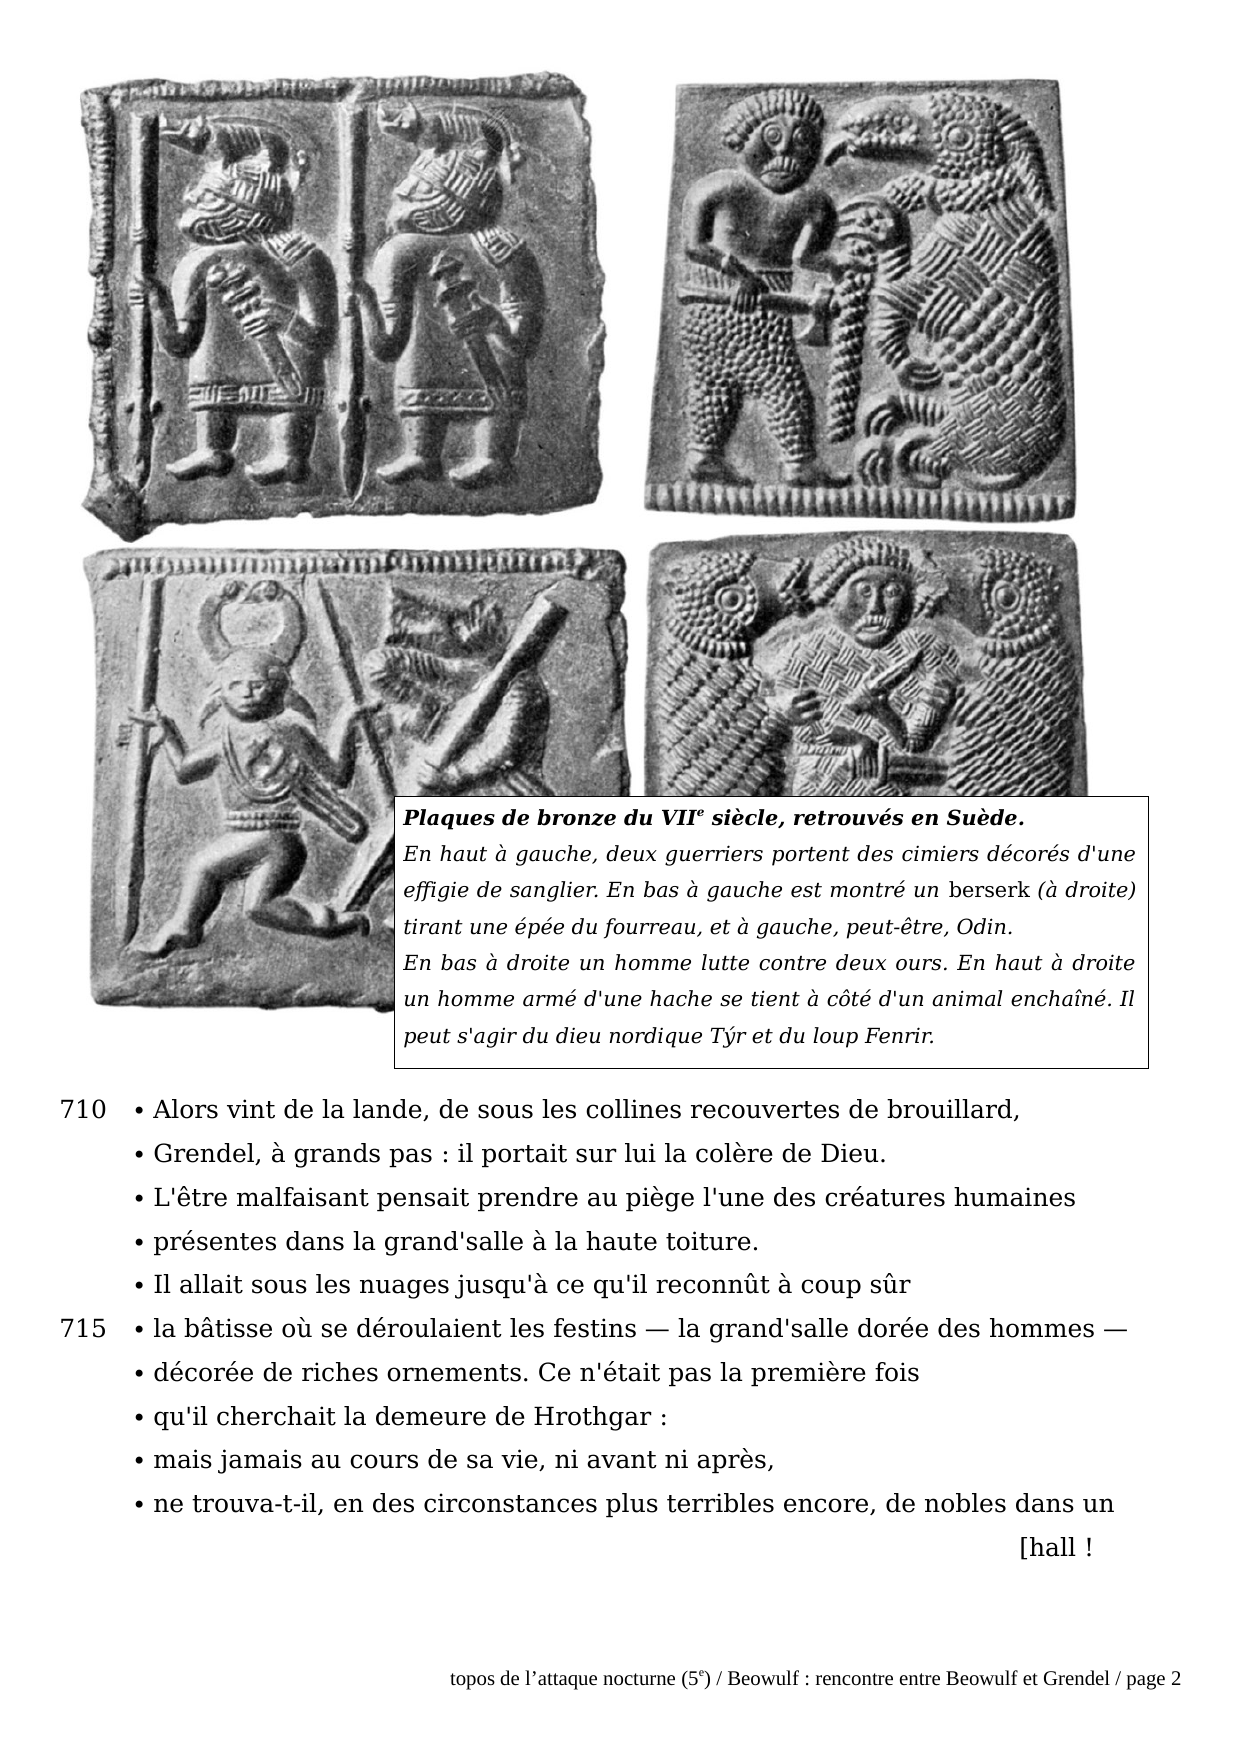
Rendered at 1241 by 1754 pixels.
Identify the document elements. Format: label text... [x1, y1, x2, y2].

text Plaques de bronze du VIIe siècle, retrouvés en Suède. [403, 805, 1139, 830]
text En haut à gauche, deux guerriers portent des cimiers décorés d'une effigie de sanglier. En bas à gauche est montré un berserk (à droite) tirant une épée du fourreau, et à gauche, peut-être, Odin. [403, 842, 1139, 939]
picture [57, 61, 1121, 1035]
text [hall ! [59, 1533, 1181, 1562]
text 710 ∙ Alors vint de la lande, de sous les collines recouvertes de brouillard, ∙ Grendel, à grands pas : il portait sur lui la colère de Dieu. ∙ L'être malfaisant pensait prendre au piège l'une des créatures humaines ∙ présentes dans la grand'salle à la haute toiture. ∙ Il allait sous les nuages jusqu'à ce qu'il reconnût à coup sûr 715 ∙ la bâtisse où se déroulaient les festins — la grand'salle dorée des hommes — ∙ décorée de riches ornements. Ce n'était pas la première fois ∙ qu'il cherchait la demeure de Hrothgar : ∙ mais jamais au cours de sa vie, ni avant ni après, ∙ ne trouva-t-il, en des circonstances plus terribles encore, de nobles dans un [59, 1095, 1181, 1518]
text En bas à droite un homme lutte contre deux ours. En haut à droite un homme armé d'une hache se tient à côté d'un animal enchaîné. Il peut s'agir du dieu nordique Týr et du loup Fenrir. [403, 951, 1139, 1048]
